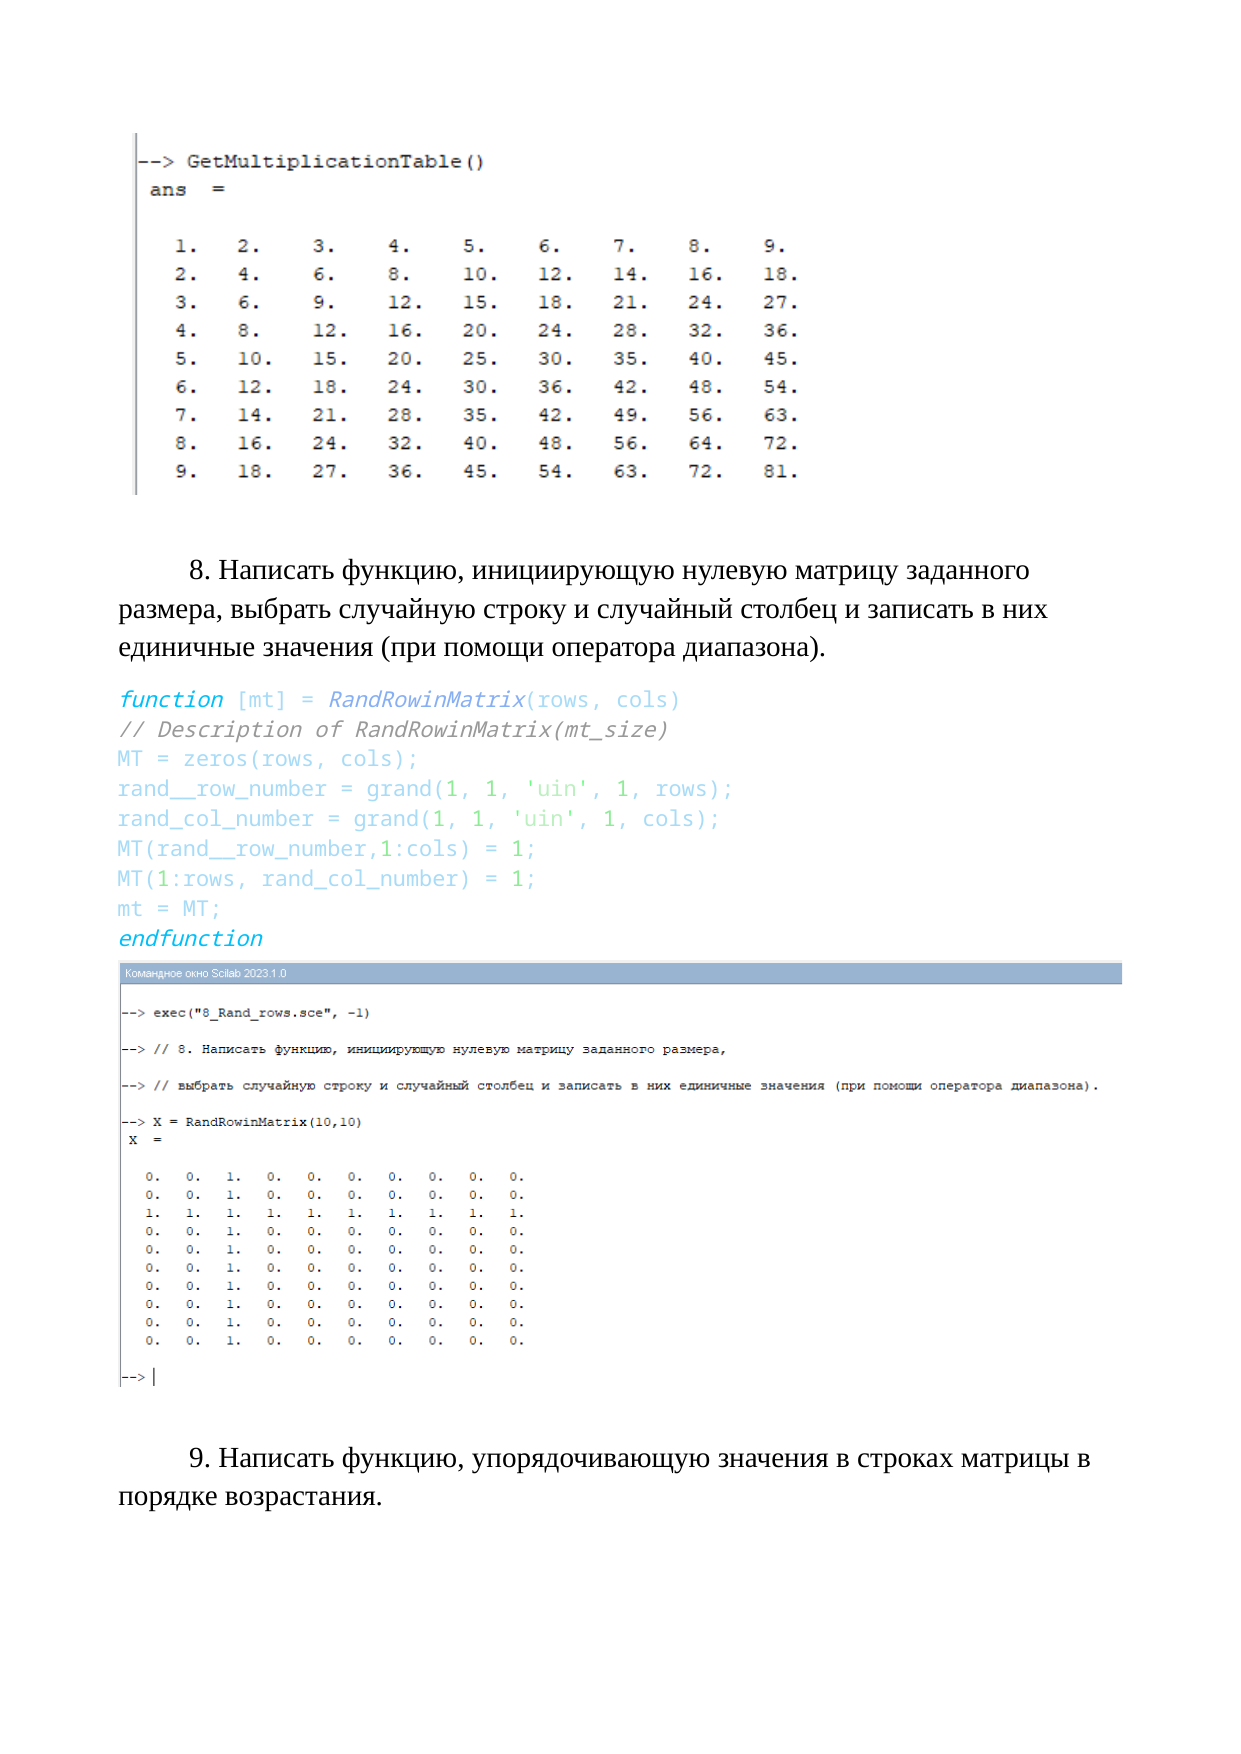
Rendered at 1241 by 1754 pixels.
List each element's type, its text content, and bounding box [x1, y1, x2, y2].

text 8. Написать функцию, инициирующую нулевую матрицу заданного размера, выбрать случайную строку и случайный столбец и записать в них единичные значения (при помощи оператора диапазона). [118, 552, 1122, 663]
picture [118, 960, 1123, 1387]
picture [132, 133, 940, 495]
text 9. Написать функцию, упорядочивающую значения в строках матрицы в порядке возрастания. [118, 1440, 1122, 1512]
